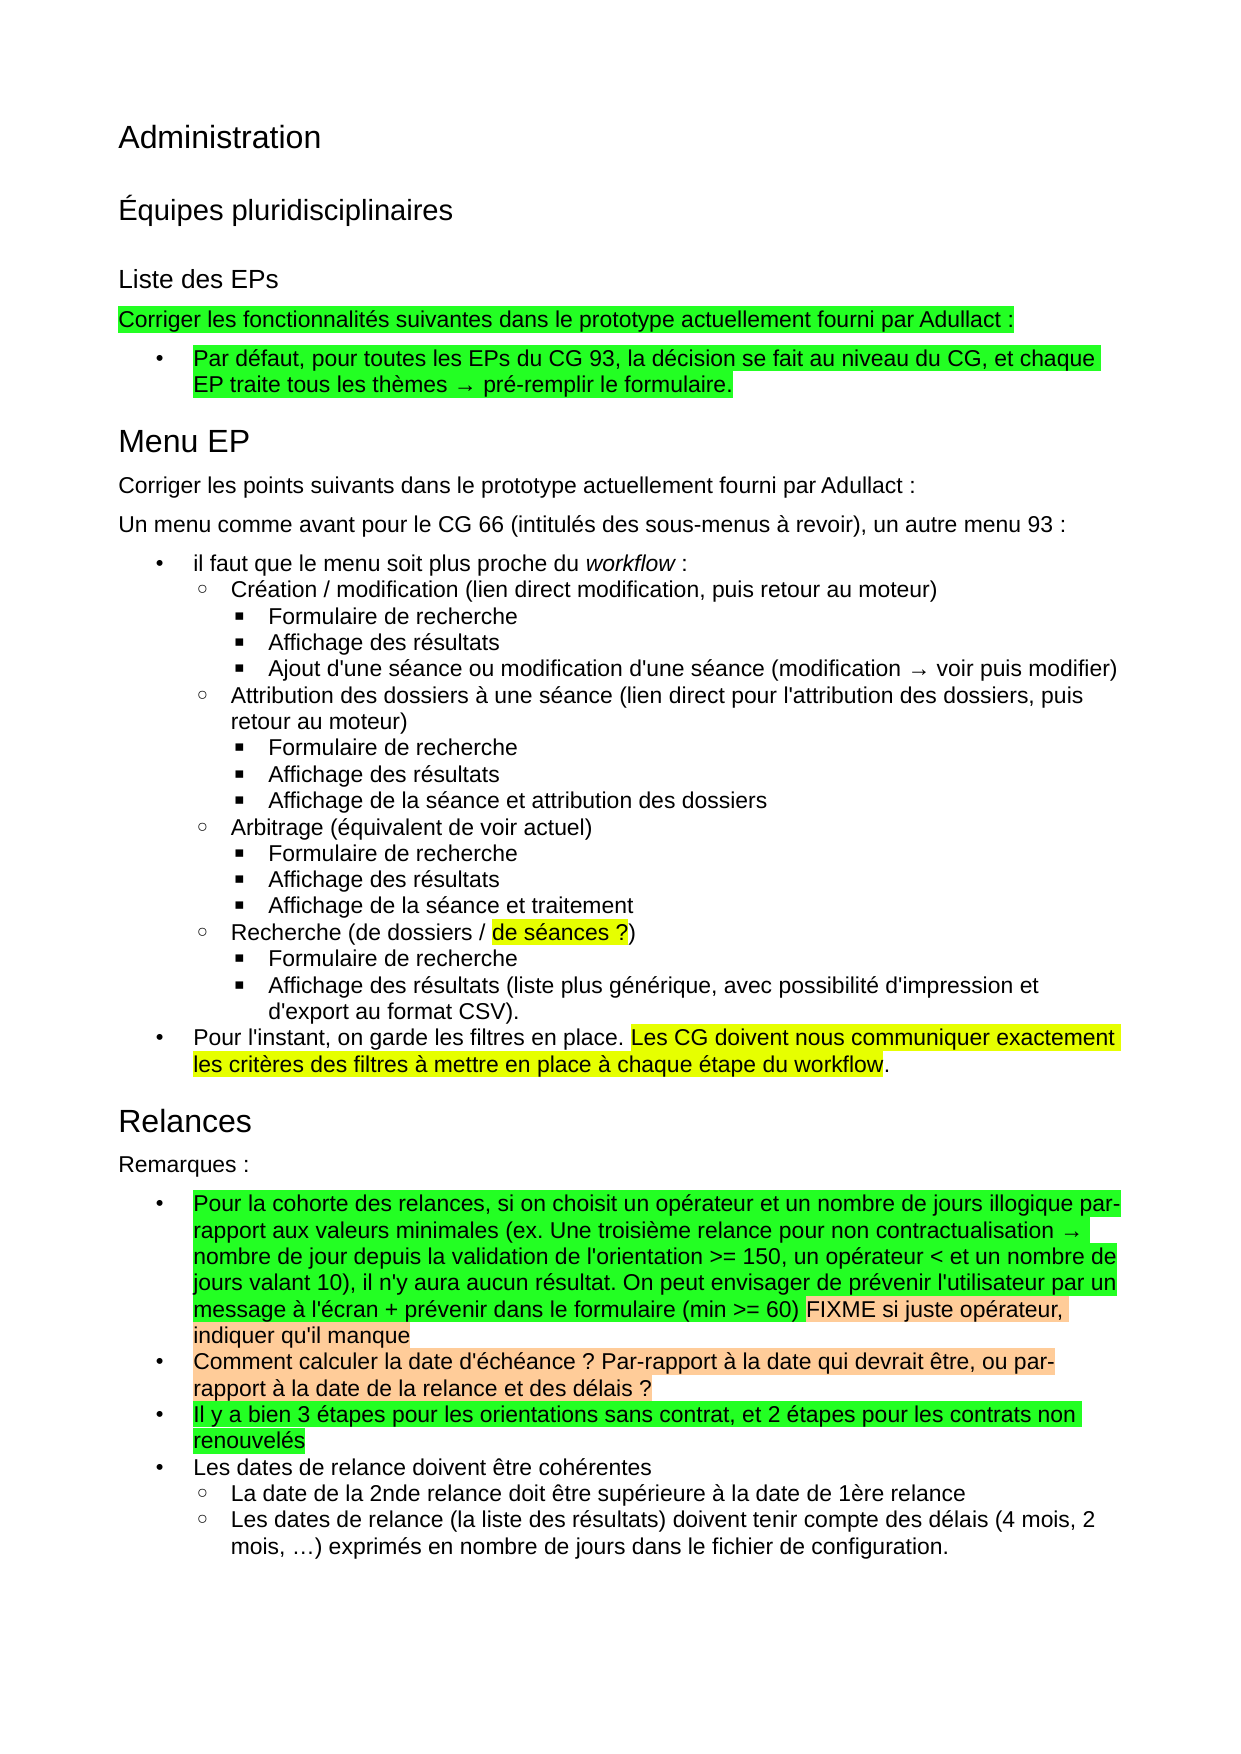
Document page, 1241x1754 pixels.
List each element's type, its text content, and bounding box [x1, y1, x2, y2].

list Arbitrage (équivalent de voir actuel) [193, 813, 1122, 840]
subtitle Équipes pluridisciplinaires [118, 192, 1122, 226]
list Création / modification (lien direct modification, puis retour au moteur) [193, 576, 1122, 603]
subtitle Liste des EPs [118, 263, 1122, 294]
list Affichage des résultats (liste plus générique, avec possibilité d'impression et d'export au format CSV). [231, 972, 1122, 1024]
list Pour la cohorte des relances, si on choisit un opérateur et un nombre de jours illogique par-rapport aux valeurs minimales (ex. Une troisième relance pour non contractualisation → nombre de jour depuis la validation de l'orientation >= 150, un opérateur < et un nombre de jours valant 10), il n'y aura aucun résultat. On peut envisager de prévenir l'utilisateur par un message à l'écran + prévenir dans le formulaire (min >= 60) FIXME si juste opérateur, indiquer qu'il manque [156, 1190, 1122, 1348]
list Affichage des résultats [231, 761, 1122, 787]
text Corriger les fonctionnalités suivantes dans le prototype actuellement fourni par Adullact : [118, 306, 1122, 333]
text Remarques : [118, 1151, 1122, 1178]
text Un menu comme avant pour le CG 66 (intitulés des sous-menus à revoir), un autre menu 93 : [118, 511, 1122, 537]
list Formulaire de recherche [231, 603, 1122, 629]
list Comment calculer la date d'échéance ? Par-rapport à la date qui devrait être, ou par-rapport à la date de la relance et des délais ? [156, 1348, 1122, 1401]
subtitle Administration [118, 118, 1122, 155]
list Les dates de relance doivent être cohérentes [156, 1454, 1122, 1480]
list Attribution des dossiers à une séance (lien direct pour l'attribution des dossiers, puis retour au moteur) [193, 682, 1122, 734]
list La date de la 2nde relance doit être supérieure à la date de 1ère relance [193, 1480, 1122, 1506]
list Affichage des résultats [231, 629, 1122, 655]
list Ajout d'une séance ou modification d'une séance (modification → voir puis modifier) [231, 655, 1122, 682]
list Pour l'instant, on garde les filtres en place. Les CG doivent nous communiquer exactement les critères des filtres à mettre en place à chaque étape du workflow. [156, 1024, 1122, 1077]
subtitle Menu EP [118, 423, 1122, 460]
list Par défaut, pour toutes les EPs du CG 93, la décision se fait au niveau du CG, et chaque EP traite tous les thèmes → pré-remplir le formulaire. [156, 345, 1122, 398]
list Affichage de la séance et attribution des dossiers [231, 787, 1122, 813]
text Corriger les points suivants dans le prototype actuellement fourni par Adullact : [118, 472, 1122, 498]
list il faut que le menu soit plus proche du workflow : [156, 550, 1122, 576]
list Il y a bien 3 étapes pour les orientations sans contrat, et 2 étapes pour les contrats non renouvelés [156, 1401, 1122, 1454]
list Formulaire de recherche [231, 840, 1122, 866]
list Affichage des résultats [231, 866, 1122, 892]
list Les dates de relance (la liste des résultats) doivent tenir compte des délais (4 mois, 2 mois, …) exprimés en nombre de jours dans le fichier de configuration. [193, 1506, 1122, 1559]
list Affichage de la séance et traitement [231, 892, 1122, 919]
list Recherche (de dossiers / de séances ?) [193, 919, 1122, 945]
list Formulaire de recherche [231, 945, 1122, 972]
list Formulaire de recherche [231, 734, 1122, 761]
subtitle Relances [118, 1102, 1122, 1139]
